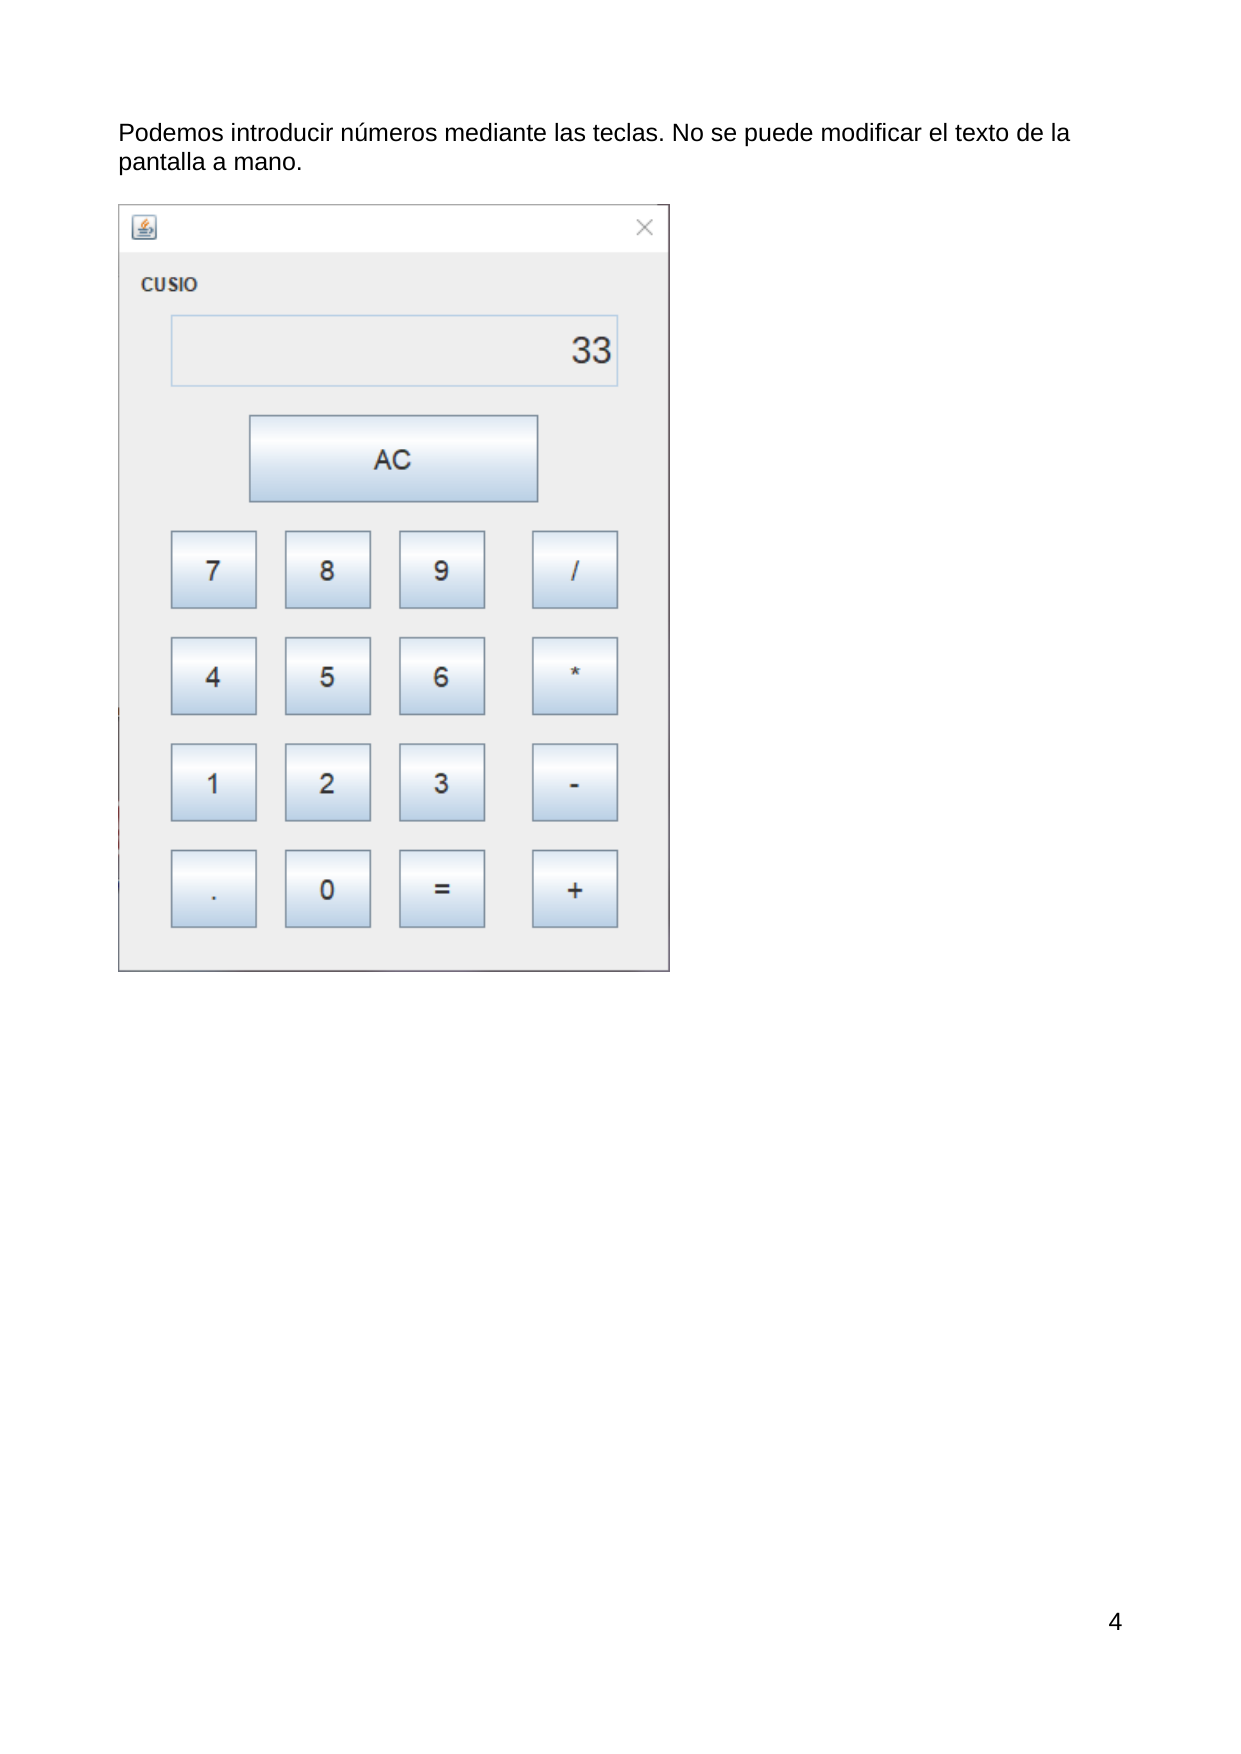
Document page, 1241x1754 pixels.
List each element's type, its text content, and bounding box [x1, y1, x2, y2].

text Podemos introducir números mediante las teclas. No se puede modificar el texto de la pantalla a mano. [118, 118, 1122, 176]
picture [118, 204, 670, 972]
